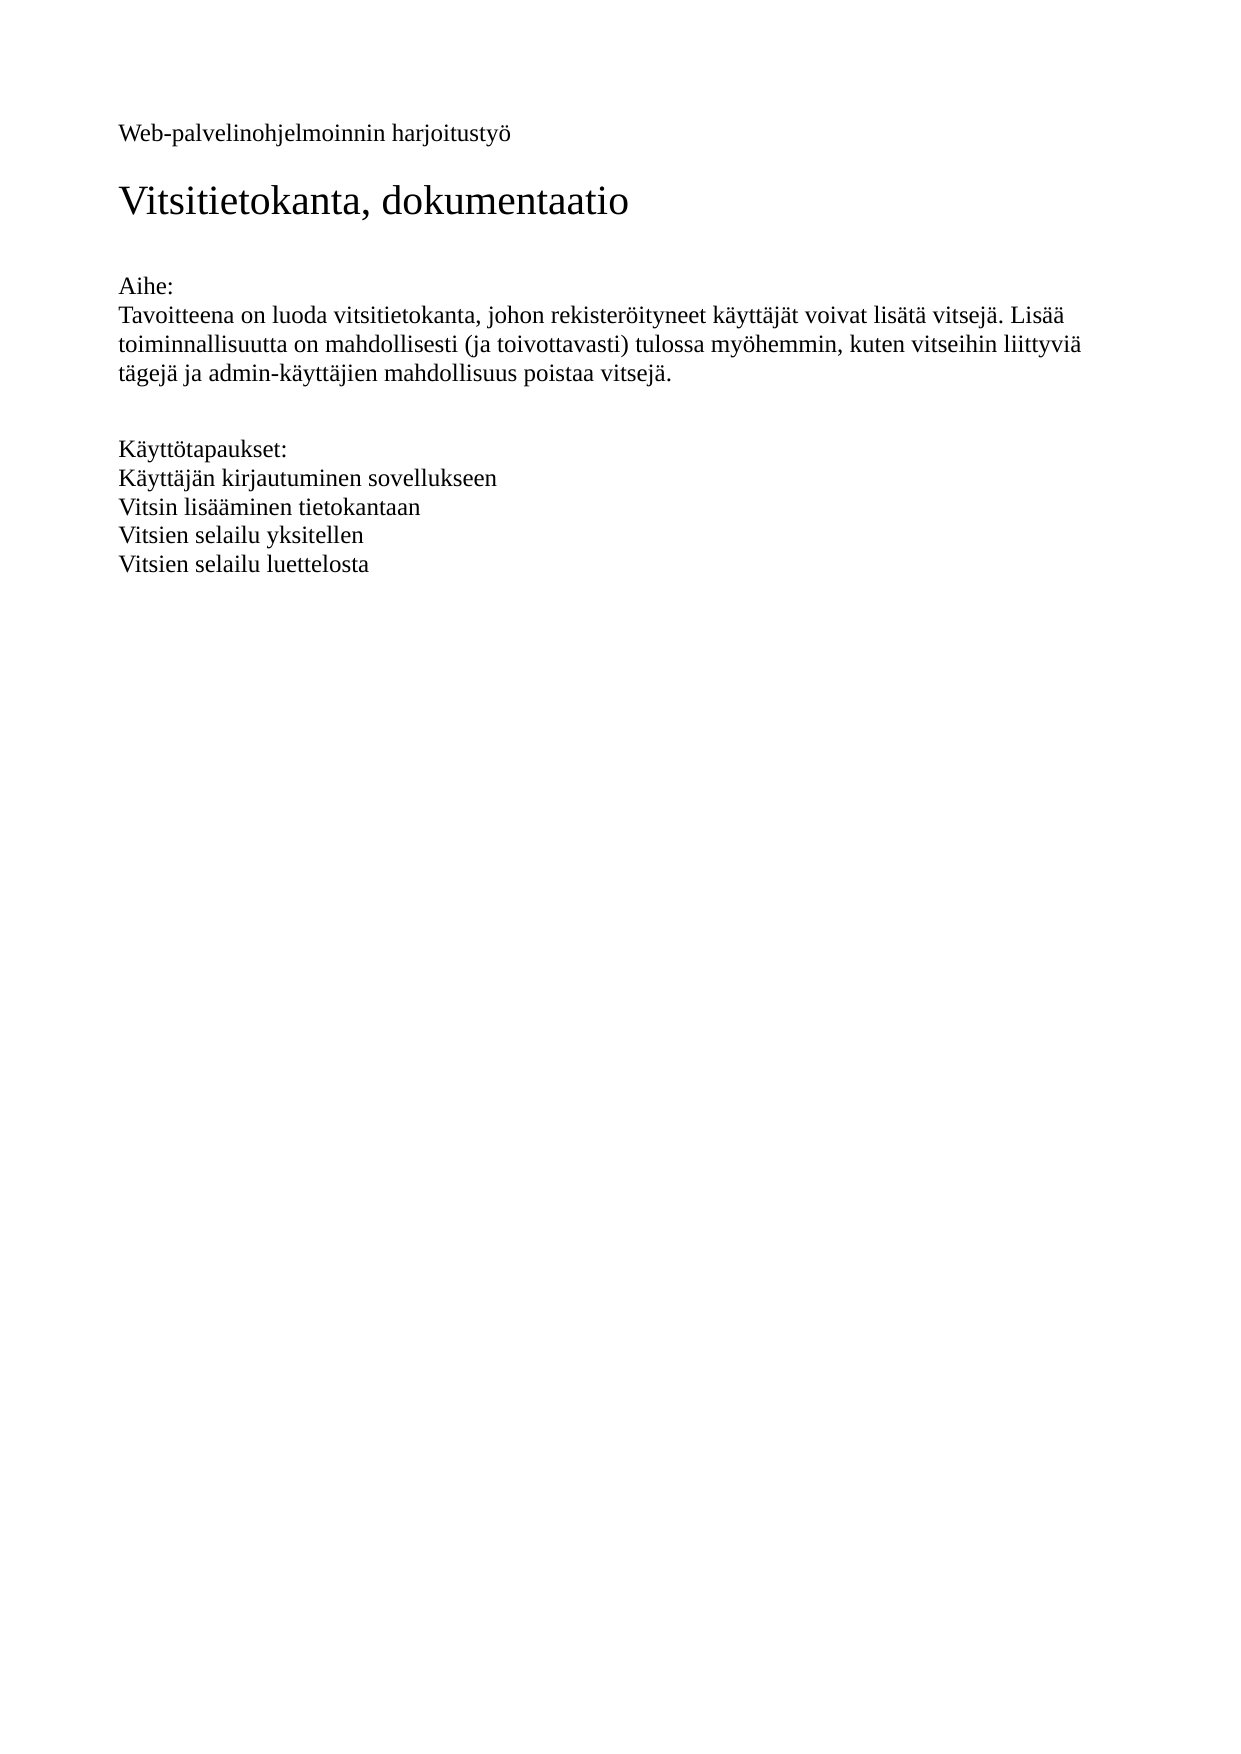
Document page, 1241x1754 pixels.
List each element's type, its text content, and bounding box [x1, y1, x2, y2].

text Käyttäjän kirjautuminen sovellukseen [118, 463, 1122, 492]
text Käyttötapaukset: [118, 434, 1122, 463]
text Vitsin lisääminen tietokantaan [118, 492, 1122, 521]
text Tavoitteena on luoda vitsitietokanta, johon rekisteröityneet käyttäjät voivat lisätä vitsejä. Lisää toiminnallisuutta on mahdollisesti (ja toivottavasti) tulossa myöhemmin, kuten vitseihin liittyviä tägejä ja admin-käyttäjien mahdollisuus poistaa vitsejä. [118, 300, 1122, 386]
text Web-palvelinohjelmoinnin harjoitustyö [118, 118, 1122, 147]
text Aihe: [118, 271, 1122, 300]
text Vitsitietokanta, dokumentaatio [118, 176, 1122, 223]
text Vitsien selailu yksitellen [118, 521, 1122, 549]
text Vitsien selailu luettelosta [118, 549, 1122, 578]
